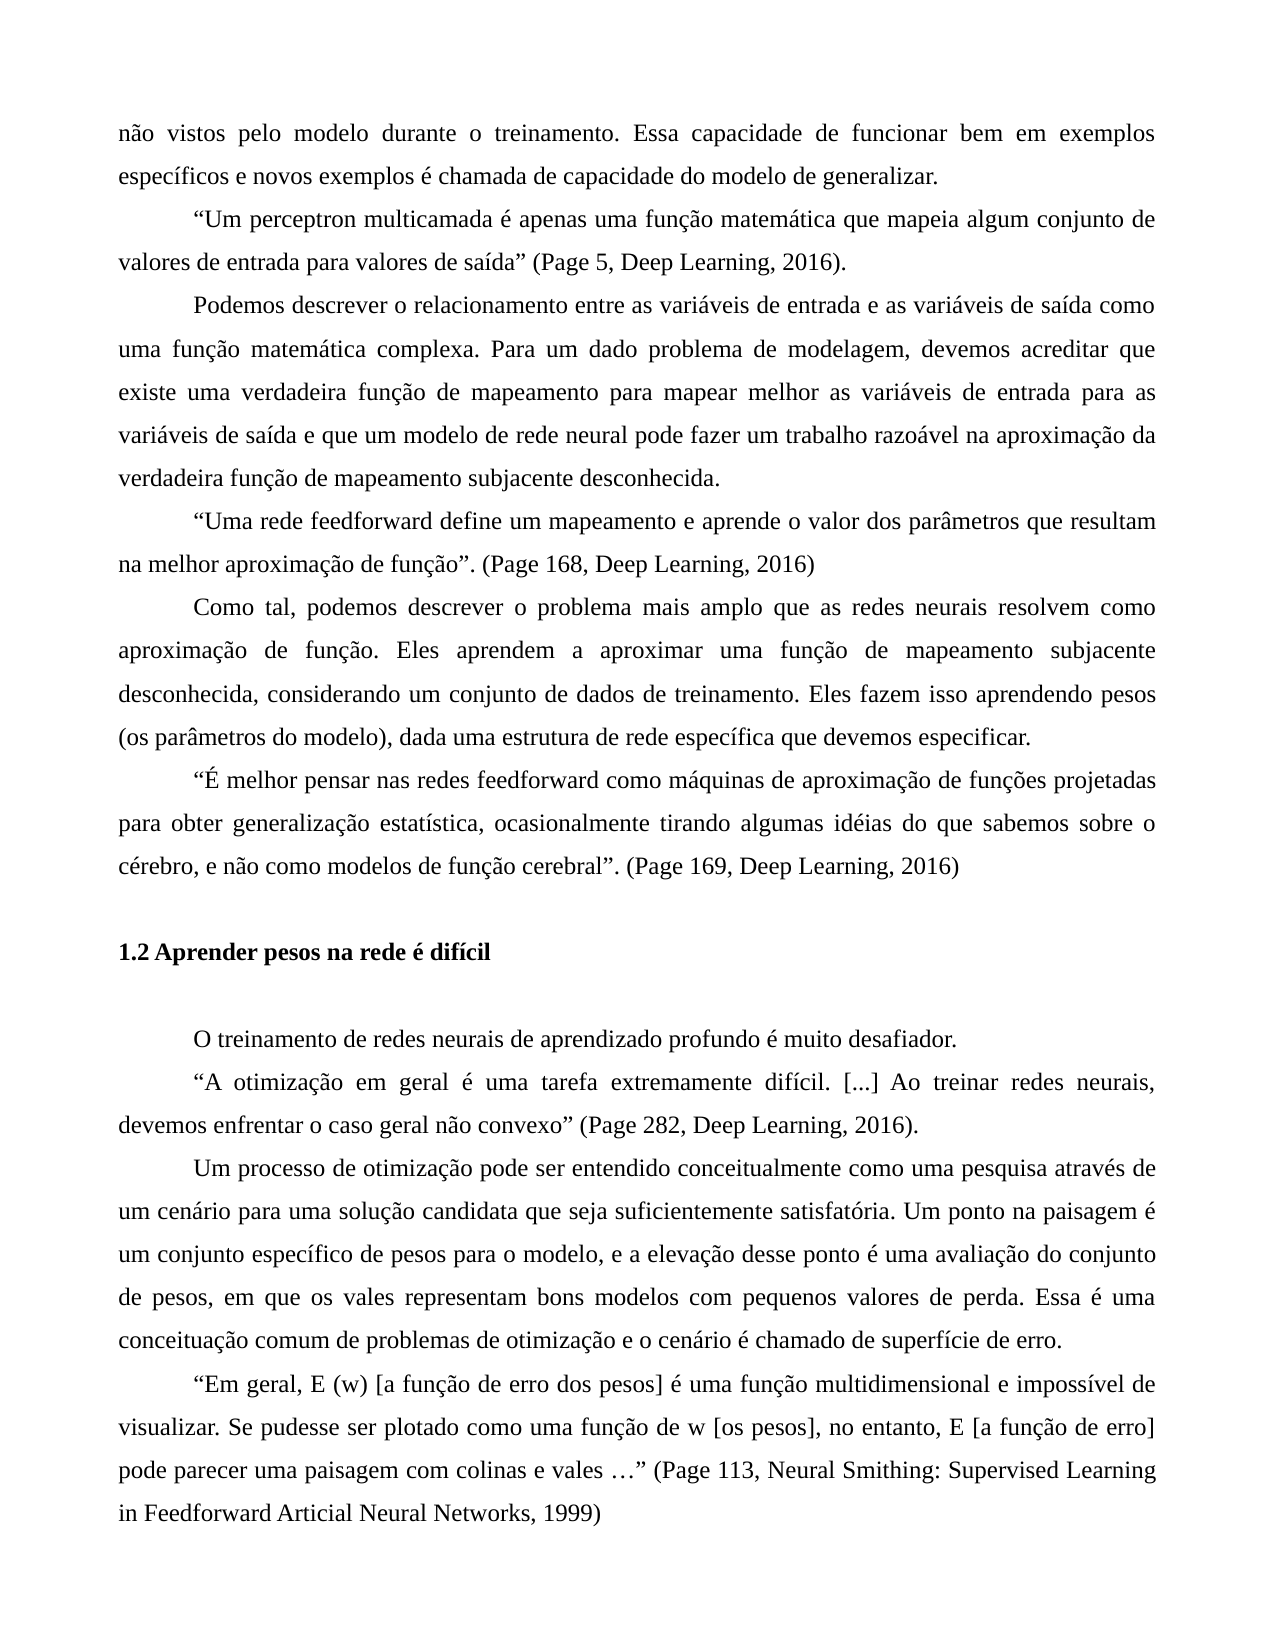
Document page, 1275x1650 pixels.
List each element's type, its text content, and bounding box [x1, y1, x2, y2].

text “Uma rede feedforward define um mapeamento e aprende o valor dos parâmetros que resultam na melhor aproximação de função”. (Page 168, Deep Learning, 2016) [118, 506, 1157, 578]
text O treinamento de redes neurais de aprendizado profundo é muito desafiador. [118, 1024, 1157, 1052]
text Um processo de otimização pode ser entendido conceitualmente como uma pesquisa através de um cenário para uma solução candidata que seja suficientemente satisfatória. Um ponto na paisagem é um conjunto específico de pesos para o modelo, e a elevação desse ponto é uma avaliação do conjunto de pesos, em que os vales representam bons modelos com pequenos valores de perda. Essa é uma conceituação comum de problemas de otimização e o cenário é chamado de superfície de erro. [118, 1153, 1157, 1354]
text Podemos descrever o relacionamento entre as variáveis de entrada e as variáveis de saída como uma função matemática complexa. Para um dado problema de modelagem, devemos acreditar que existe uma verdadeira função de mapeamento para mapear melhor as variáveis de entrada para as variáveis de saída e que um modelo de rede neural pode fazer um trabalho razoável na aproximação da verdadeira função de mapeamento subjacente desconhecida. [118, 291, 1157, 492]
text não vistos pelo modelo durante o treinamento. Essa capacidade de funcionar bem em exemplos específicos e novos exemplos é chamada de capacidade do modelo de generalizar. [118, 118, 1157, 190]
text “A otimização em geral é uma tarefa extremamente difícil. [...] Ao treinar redes neurais, devemos enfrentar o caso geral não convexo” (Page 282, Deep Learning, 2016). [118, 1067, 1157, 1139]
text 1.2 Aprender pesos na rede é difícil [118, 937, 1157, 966]
text “É melhor pensar nas redes feedforward como máquinas de aproximação de funções projetadas para obter generalização estatística, ocasionalmente tirando algumas idéias do que sabemos sobre o cérebro, e não como modelos de função cerebral”. (Page 169, Deep Learning, 2016) [118, 765, 1157, 880]
text Como tal, podemos descrever o problema mais amplo que as redes neurais resolvem como aproximação de função. Eles aprendem a aproximar uma função de mapeamento subjacente desconhecida, considerando um conjunto de dados de treinamento. Eles fazem isso aprendendo pesos (os parâmetros do modelo), dada uma estrutura de rede específica que devemos especificar. [118, 592, 1157, 751]
text “Em geral, E (w) [a função de erro dos pesos] é uma função multidimensional e impossível de visualizar. Se pudesse ser plotado como uma função de w [os pesos], no entanto, E [a função de erro] pode parecer uma paisagem com colinas e vales …” (Page 113, Neural Smithing: Supervised Learning in Feedforward Articial Neural Networks, 1999) [118, 1369, 1157, 1527]
text “Um perceptron multicamada é apenas uma função matemática que mapeia algum conjunto de valores de entrada para valores de saída” (Page 5, Deep Learning, 2016). [118, 204, 1157, 276]
